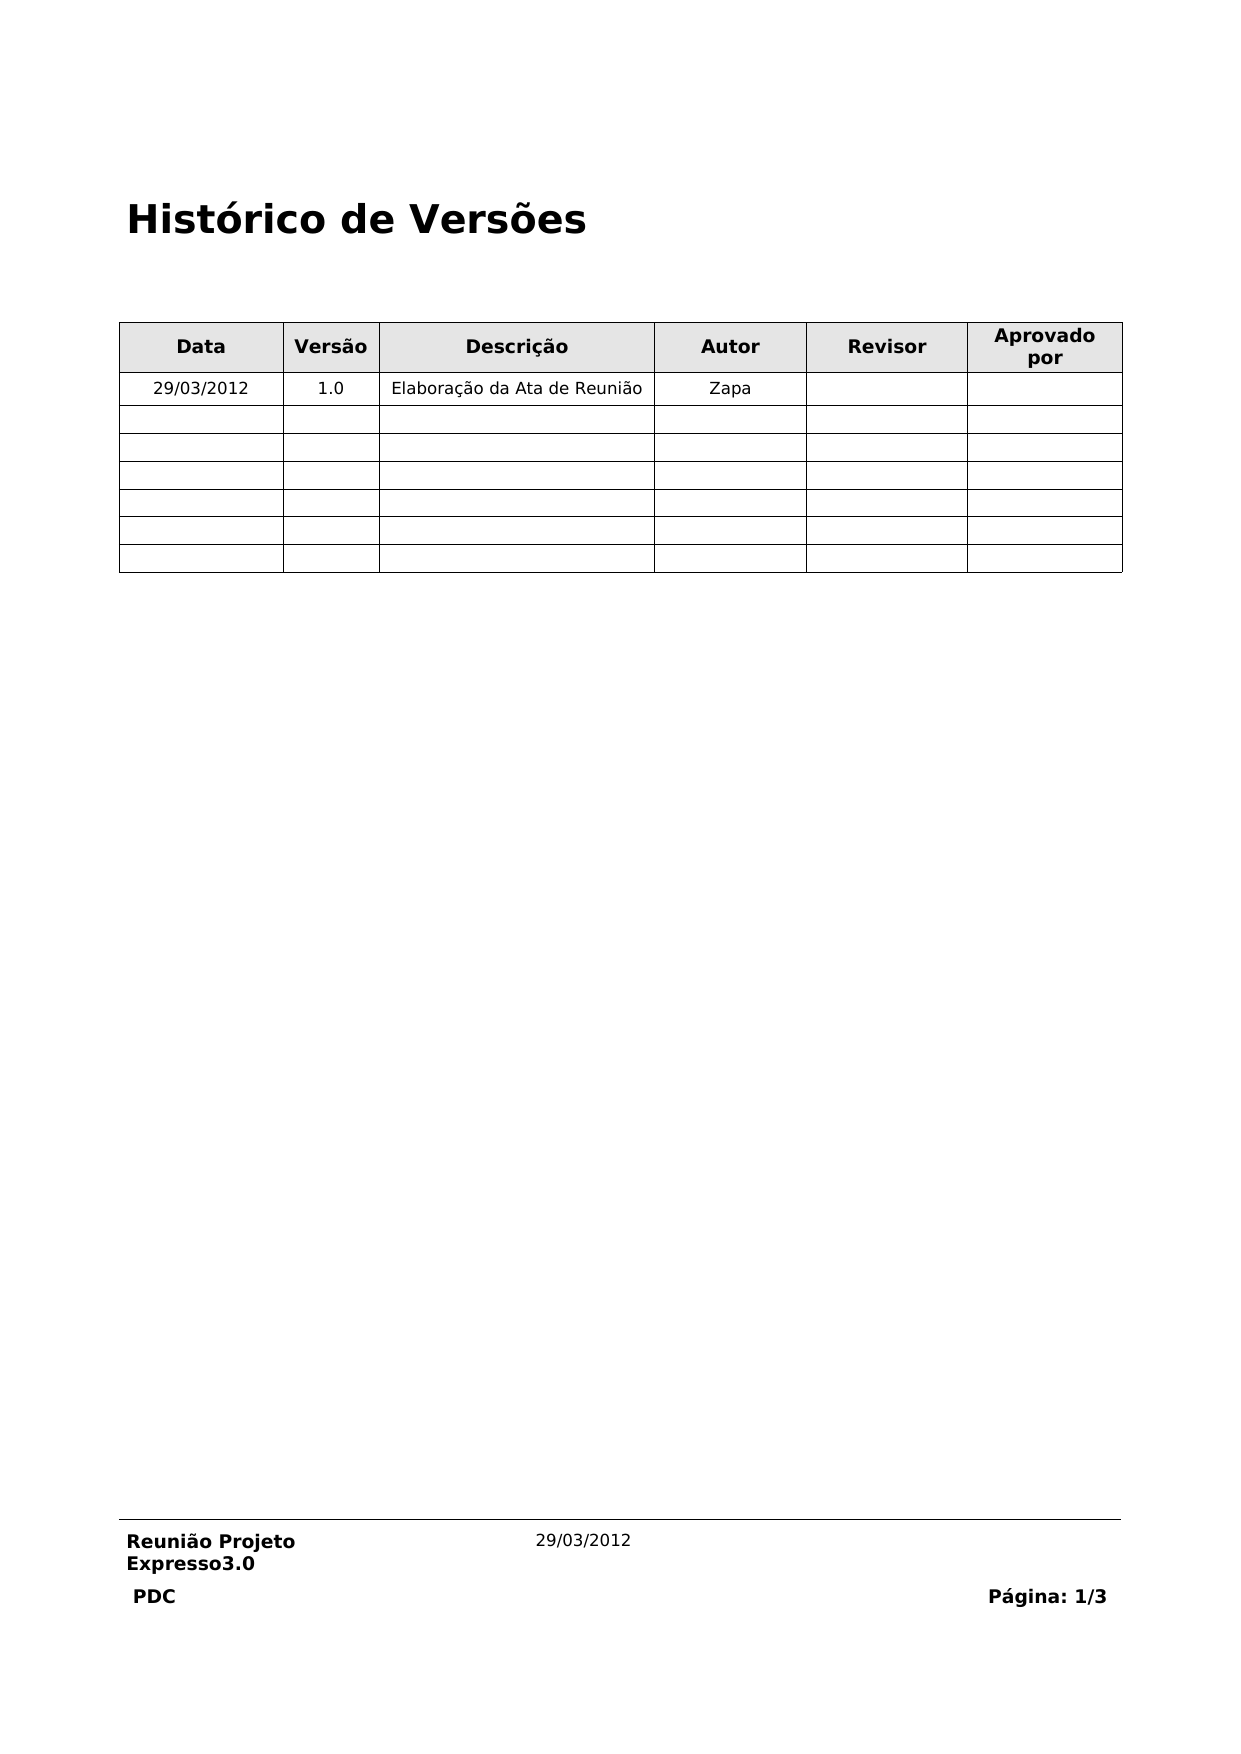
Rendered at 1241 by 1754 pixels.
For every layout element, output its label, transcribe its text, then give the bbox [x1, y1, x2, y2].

table_cell [120, 517, 283, 544]
table_cell [968, 434, 1122, 461]
table_cell [284, 406, 379, 433]
table_cell [284, 545, 379, 572]
table_cell [968, 406, 1122, 433]
table_cell [807, 545, 967, 572]
table_cell [120, 490, 283, 516]
table_cell [655, 462, 806, 488]
table_cell [380, 406, 654, 433]
table_cell [968, 490, 1122, 516]
table_cell [380, 545, 654, 572]
table_cell [968, 373, 1122, 405]
table_cell [655, 406, 806, 433]
table_cell [120, 406, 283, 433]
table_cell [968, 462, 1122, 488]
table_cell [655, 434, 806, 461]
table_cell [380, 517, 654, 544]
table_cell [655, 490, 806, 516]
table_cell [120, 434, 283, 461]
table_cell Zapa [655, 373, 806, 405]
table_header Revisor [807, 323, 967, 372]
table_cell [807, 462, 967, 488]
table_header Histórico de Versões [119, 174, 1121, 267]
table_cell [380, 462, 654, 488]
table_cell [284, 462, 379, 488]
table_cell [807, 490, 967, 516]
table_cell [120, 462, 283, 488]
table_cell [380, 490, 654, 516]
table_header Autor [655, 323, 806, 372]
table_cell [655, 545, 806, 572]
table_cell [807, 373, 967, 405]
table_cell [807, 406, 967, 433]
table_header Descrição [380, 323, 654, 372]
table_cell [807, 517, 967, 544]
table_cell [968, 517, 1122, 544]
table_cell 29/03/2012 [120, 373, 283, 405]
table_cell [284, 434, 379, 461]
table_cell [284, 490, 379, 516]
table_cell Elaboração da Ata de Reunião [380, 373, 654, 405]
table_header Aprovado por [968, 323, 1122, 372]
table_cell [284, 517, 379, 544]
table_cell [807, 434, 967, 461]
table_header Versão [284, 323, 379, 372]
table_header Data [120, 323, 283, 372]
table_cell 1.0 [284, 373, 379, 405]
table_cell [380, 434, 654, 461]
table_cell [968, 545, 1122, 572]
table_cell [120, 545, 283, 572]
table_cell [655, 517, 806, 544]
